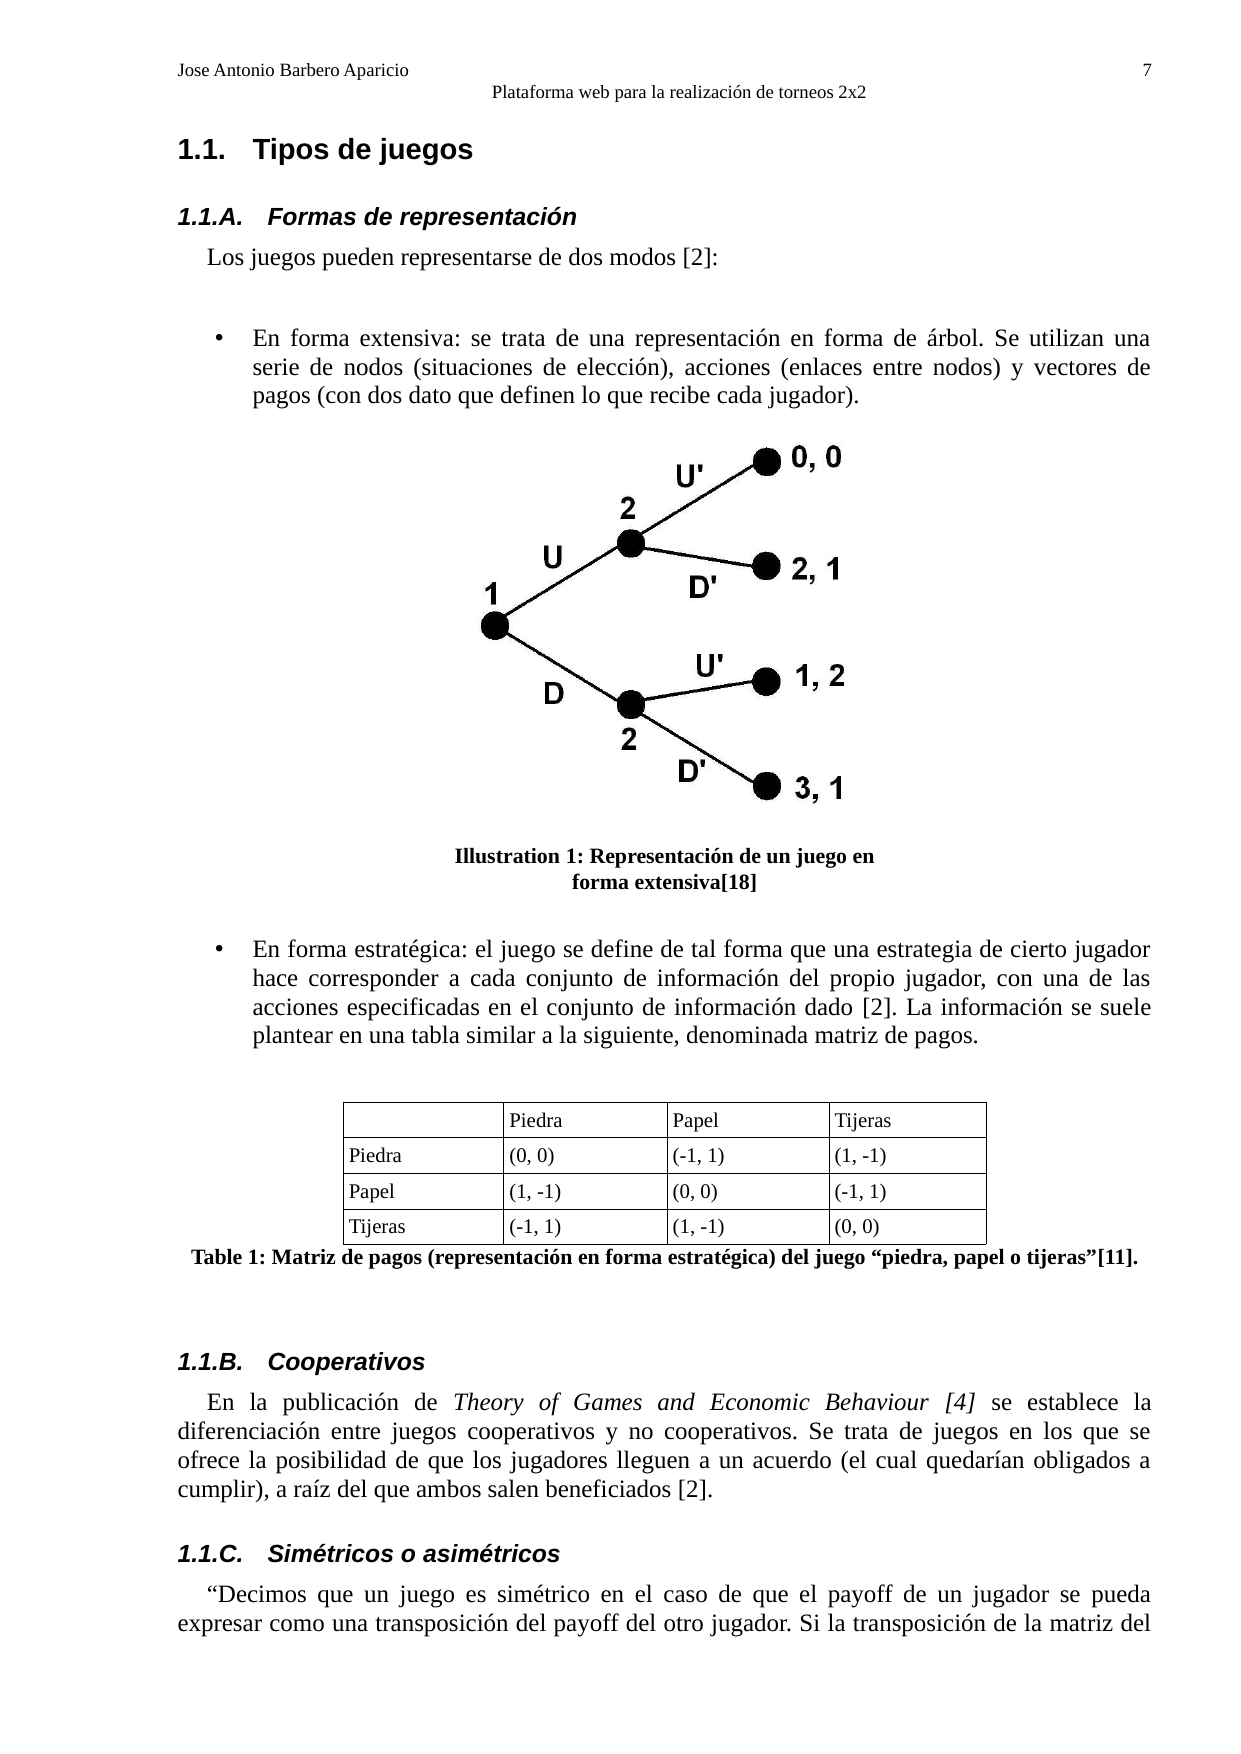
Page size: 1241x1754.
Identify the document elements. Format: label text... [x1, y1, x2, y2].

text Table 1: Matriz de pagos (representación en forma estratégica) del juego “piedra, papel o tijeras”[11]⁠. [177, 1244, 1152, 1269]
subtitle Formas de representación [177, 202, 1152, 230]
table_header Papel [668, 1103, 829, 1137]
picture [451, 421, 878, 819]
list Illustration 1: Representación de un juego en forma extensiva[18]⁠ [452, 819, 877, 894]
list En forma estratégica: el juego se define de tal forma que una estrategia de cierto jugador hace corresponder a cada conjunto de información del propio jugador, con una de las acciones especificadas en el conjunto de información dado [2]⁠. La información se suele plantear en una tabla similar a la siguiente, denominada matriz de pagos. [215, 934, 1152, 1049]
table_cell (-1, 1) [830, 1174, 986, 1208]
table_cell (-1, 1) [668, 1138, 829, 1173]
table_cell (-1, 1) [504, 1210, 667, 1244]
table_header Piedra [504, 1103, 667, 1137]
list En forma extensiva: se trata de una representación en forma de árbol. Se utilizan una serie de nodos (situaciones de elección), acciones (enlaces entre nodos) y vectores de pagos (con dos dato que definen lo que recibe cada jugador). [215, 323, 1152, 409]
table_cell (0, 0) [830, 1210, 986, 1244]
table_cell (1, -1) [830, 1138, 986, 1173]
text Los juegos pueden representarse de dos modos [2]⁠: [177, 242, 1152, 271]
table_cell (1, -1) [504, 1174, 667, 1208]
table_cell (0, 0) [504, 1138, 667, 1173]
table_header [344, 1103, 503, 1137]
table_cell (1, -1) [668, 1210, 829, 1244]
table_cell Tijeras [344, 1210, 503, 1244]
subtitle Simétricos o asimétricos [177, 1539, 1152, 1568]
text En la publicación de Theory of Games and Economic Behaviour [4]⁠ se establece la diferenciación entre juegos cooperativos y no cooperativos. Se trata de juegos en los que se ofrece la posibilidad de que los jugadores lleguen a un acuerdo (el cual quedarían obligados a cumplir), a raíz del que ambos salen beneficiados [2]⁠. [177, 1387, 1152, 1502]
table_header Tijeras [830, 1103, 986, 1137]
text “Decimos que un juego es simétrico en el caso de que el payoff de un jugador se pueda expresar como una transposición del payoff del otro jugador. Si la transposición de la matriz del [177, 1579, 1152, 1637]
subtitle Cooperativos [177, 1347, 1152, 1376]
table_cell Piedra [344, 1138, 503, 1173]
table_cell (0, 0) [668, 1174, 829, 1208]
table_cell Papel [344, 1174, 503, 1208]
subtitle Tipos de juegos [177, 132, 1152, 165]
